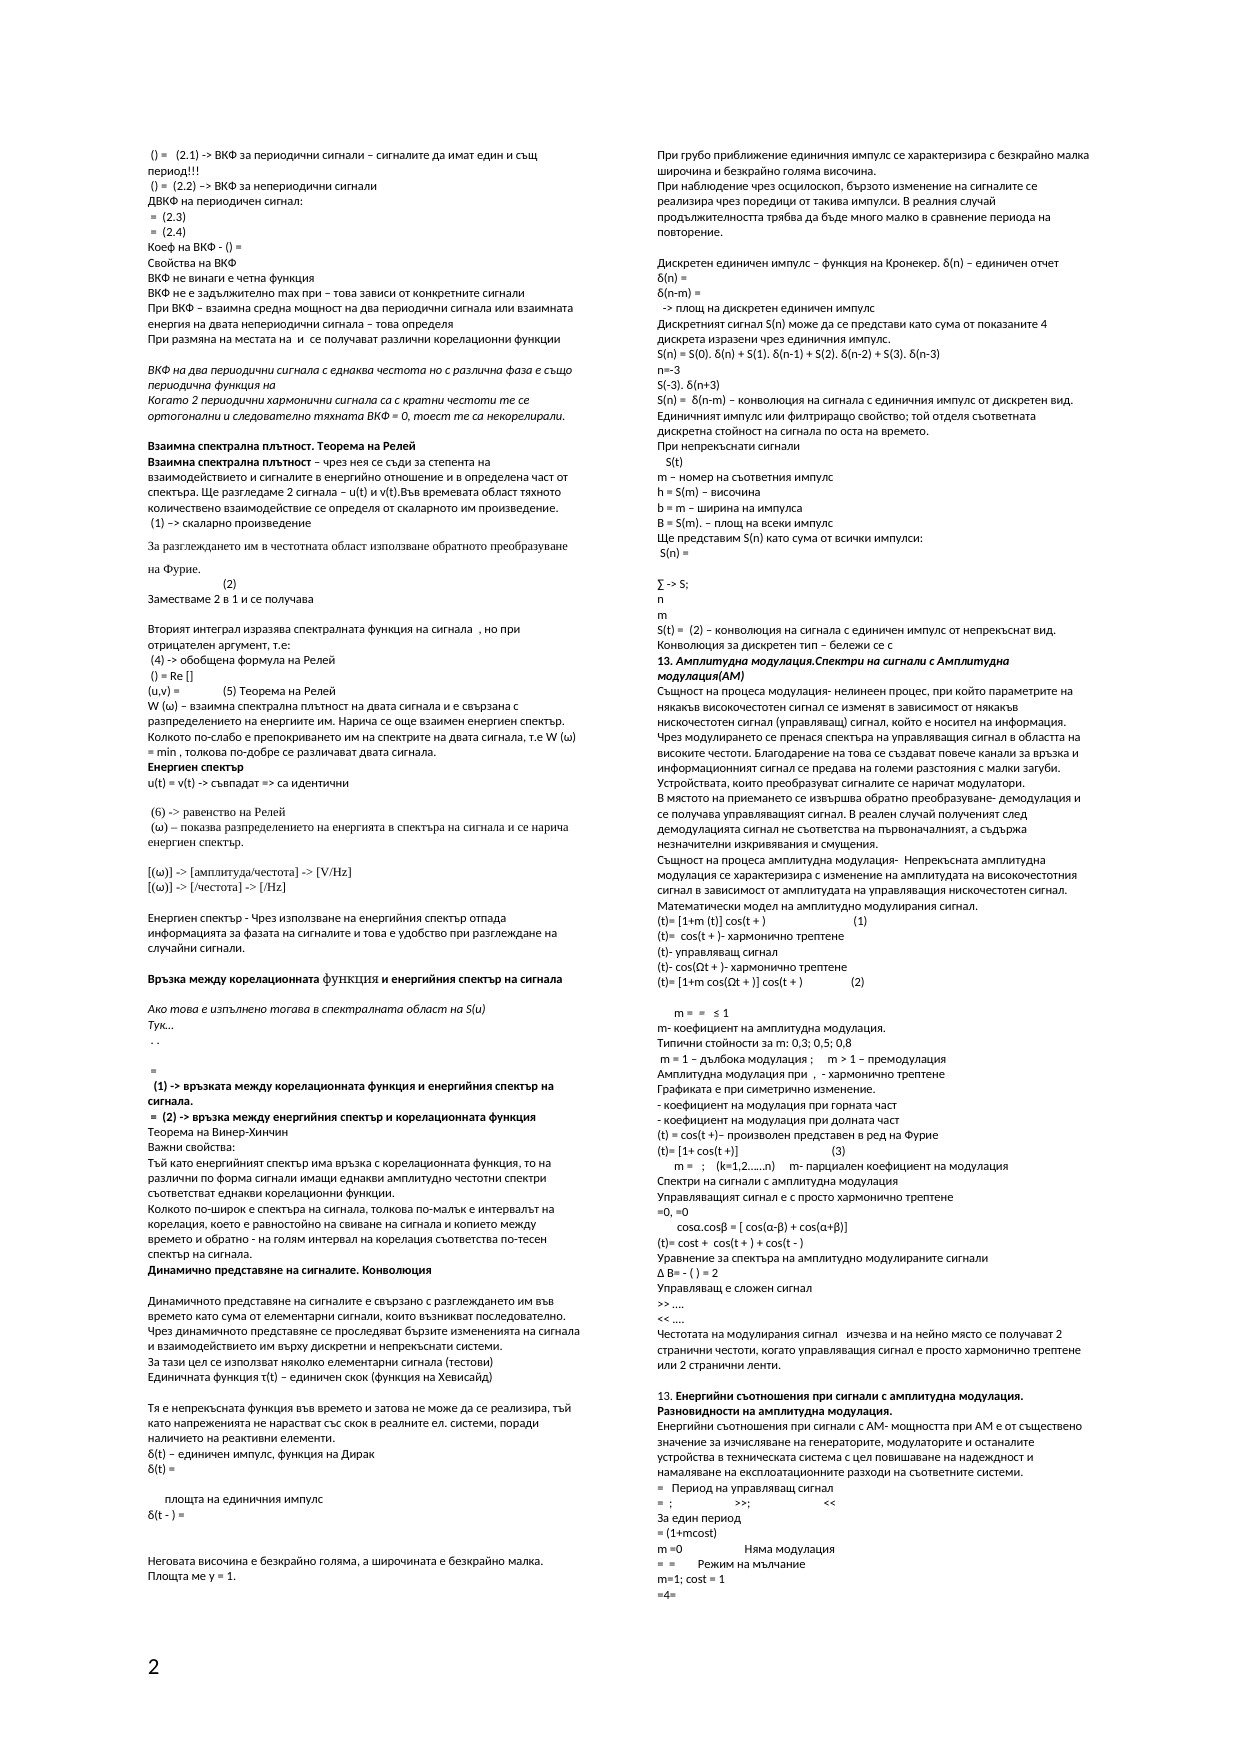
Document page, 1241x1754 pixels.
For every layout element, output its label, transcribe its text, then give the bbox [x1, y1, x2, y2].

text Δ B= - ( ) = 2 [657, 1265, 1093, 1281]
text При грубо приближение единичния импулс се характеризира с безкрайно малка широчина и безкрайно голяма височина. [657, 148, 1093, 178]
text δ(t) = [148, 1461, 583, 1476]
text (t)= [1+m cos(Ωt + )] cos(t + ) (2) [657, 974, 1093, 990]
text cosα.cosβ = [ cos(α-β) + cos(α+β)] [657, 1219, 1093, 1235]
text Взаимна спектрална плътност – чрез нея се съди за степента на взаимодействието и сигналите в енергийно отношение и в определена част от спектъра. Ще разгледаме 2 сигнала – u(t) и v(t).Във времевата област тяхното количествено взаимодействие се определя от скаларното им произведение. [148, 454, 583, 515]
text 13. Амплитудна модулация.Спектри на сигнали с Амплитудна модулация(АМ) [657, 653, 1093, 683]
text При размяна на местата на и се получават различни корелационни функции [148, 331, 583, 362]
text Вторият интеграл изразява спектралната функция на сигнала , но при отрицателен аргумент, т.е: [148, 622, 583, 652]
text = (1+mcost) [657, 1526, 1093, 1541]
text Заместваме 2 в 1 и се получава [148, 591, 583, 606]
text Типични стойности за m: 0,3; 0,5; 0,8 [657, 1036, 1093, 1051]
text (6) -> равенство на Релей [148, 804, 583, 819]
text Дискретният сигнал S(n) може да се представи като сума от показаните 4 дискрета изразени чрез единичния импулс. [657, 316, 1093, 347]
text Динамично представяне на сигналите. Конволюция [148, 1262, 583, 1277]
text S(n) = [657, 546, 1093, 561]
text (t)- cos(Ωt + )- хармонично трептене [657, 959, 1093, 974]
text δ(n) = [657, 270, 1093, 285]
text При наблюдение чрез осцилоскоп, бързото изменение на сигналите се реализира чрез поредици от такива импулси. В реалния случай продължителността трябва да бъде много малко в сравнение периода на повторение. [657, 178, 1093, 239]
text = Период на управляващ сигнал [657, 1480, 1093, 1495]
text ДВКФ на периодичен сигнал: [148, 193, 583, 209]
text = [148, 1063, 583, 1078]
text Спектри на сигнали с амплитудна модулация [657, 1173, 1093, 1189]
text (t)= [1+ cos(t +)] (3) [657, 1143, 1093, 1158]
text Тук… [148, 1017, 583, 1032]
text Единичният импулс или филтриращо свойство; той отделя съответната дискретна стойност на сигнала по оста на времето. [657, 408, 1093, 438]
text h = S(m) – височина [657, 484, 1093, 500]
text Свойства на ВКФ [148, 255, 583, 270]
text [(ω)] -> [амплитуда/честота] -> [V/Hz] [148, 864, 583, 879]
text (t)= cos(t + )- хармонично трептене [657, 928, 1093, 944]
text m = ; (k=1,2……n) m- парциален коефициент на модулация [657, 1158, 1093, 1173]
text - коефициент на модулация при горната част [657, 1097, 1093, 1112]
text m [657, 607, 1093, 622]
text Коеф на ВКФ - () = [148, 239, 583, 255]
text =4= [657, 1587, 1093, 1602]
text В мястото на приемането се извършва обратно преобразуване- демодулация и се получава управляващият сигнал. В реален случай полученият след демодулацията сигнал не съответства на първоначалният, а съдържа незначителни изкривявания и смущения. [657, 791, 1093, 852]
text (t)= [1+m (t)] cos(t + ) (1) [657, 913, 1093, 928]
text Когато 2 периодични хармонични сигнала са с кратни честоти те се ортогонални и следователно тяхната ВКФ = 0, тоест те са некорелирали. [148, 393, 583, 423]
text Динамичното представяне на сигналите е свързано с разглеждането им във времето като сума от елементарни сигнали, които възникват последователно. Чрез динамичното представяне се проследяват бързите измененията на сигнала и взаимодействието им върху дискретни и непрекъснати системи. [148, 1293, 583, 1354]
text ВКФ не е задължително max при – това зависи от конкретните сигнали [148, 285, 583, 301]
text При непрекъснати сигнали [657, 438, 1093, 454]
text = (2.4) [148, 224, 583, 239]
text S(t) [657, 454, 1093, 469]
text >> …. [657, 1296, 1093, 1311]
text δ(t) – единичен импулс, функция на Дирак [148, 1446, 583, 1461]
text За един период [657, 1510, 1093, 1526]
text B = S(m). – площ на всеки импулс [657, 515, 1093, 530]
text (1) –> скаларно произведение [148, 515, 583, 530]
text Същност на процеса амплитудна модулация- Непрекъсната амплитудна модулация се характеризира с изменение на амплитудата на високочестотния сигнал в зависимост от амплитудата на управляващия нискочестотен сигнал. [657, 852, 1093, 898]
text δ(t - ) = [148, 1507, 583, 1522]
text (t)- управляващ сигнал [657, 944, 1093, 959]
text ВКФ на два периодични сигнала с еднаква честота но с различна фаза е също периодична функция на [148, 362, 583, 393]
text Енергиен спектър [148, 759, 583, 775]
text W (ω) – взаимна спектрална плътност на двата сигнала и е свързана с разпределението на енергиите им. Нарича се още взаимен енергиен спектър. [148, 698, 583, 729]
text За тази цел се използват няколко елементарни сигнала (тестови) [148, 1354, 583, 1369]
text Колкото по-слабо е препокриването им на спектрите на двата сигнала, т.е W (ω) = min , толкова по-добре се различават двата сигнала. [148, 729, 583, 759]
text - коефициент на модулация при долната част [657, 1112, 1093, 1128]
text Неговата височина е безкрайно голяма, а широчината е безкрайно малка. Площта ме у = 1. [148, 1553, 583, 1584]
text () = Re [] [148, 668, 583, 683]
text =0, =0 [657, 1204, 1093, 1219]
text δ(n-m) = [657, 285, 1093, 301]
text ∑ -> S; [657, 576, 1093, 592]
text (t)= cost + cos(t + ) + cos(t - ) [657, 1235, 1093, 1250]
text Енергийни съотношения при сигнали с АМ- мощността при АМ е от съществено значение за изчисляване на генераторите, модулаторите и останалите устройства в техническата система с цел повишаване на надеждност и намаляване на експлоатационните разходи на съответните системи. [657, 1418, 1093, 1480]
text m = 1 – дълбока модулация ; m > 1 – премодулация [657, 1051, 1093, 1066]
text () = (2.1) -> ВКФ за периодични сигнали – сигналите да имат един и същ период!!! [148, 148, 583, 178]
text Уравнение за спектъра на амплитудно модулираните сигнали [657, 1250, 1093, 1265]
text (2) [148, 576, 583, 591]
text (4) -> обобщена формула на Релей [148, 652, 583, 668]
text n [657, 592, 1093, 607]
text (1) -> връзката между корелационната функция и енергийния спектър на сигнала. [148, 1078, 583, 1109]
text (u,v) = (5) Теорема на Релей [148, 683, 583, 698]
text Управляващият сигнал е с просто хармонично трептене [657, 1189, 1093, 1204]
text n=-3 [657, 362, 1093, 377]
text m=1; cost = 1 [657, 1572, 1093, 1587]
text Дискретен единичен импулс – функция на Кронекер. δ(n) – единичен отчет [657, 255, 1093, 270]
text m = = ≤ 1 [657, 1005, 1093, 1020]
text Математически модел на амплитудно модулирания сигнал. [657, 898, 1093, 913]
text S(t) = (2) – конволюция на сигнала с единичен импулс от непрекъснат вид. [657, 622, 1093, 638]
text Взаимна спектрална плътност. Теорема на Релей [148, 438, 583, 454]
text Единичната функция τ(t) – единичен скок (функция на Хевисайд) [148, 1369, 583, 1384]
text Същност на процеса модулация- нелинеен процес, при който параметрите на някакъв високочестотен сигнал се изменят в зависимост от някакъв нискочестотен сигнал (управляващ) сигнал, който е носител на информация. Чрез модулирането се пренася спектъра на управляващия сигнал в областта на високите честоти. Благодарение на това се създават повече канали за връзка и информационният сигнал се предава на големи разстояния с малки загуби. Устройствата, които преобразуват сигналите се наричат модулатори. [657, 683, 1093, 791]
text m- коефициент на амплитудна модулация. [657, 1020, 1093, 1036]
text Връзка между корелационната функция и енергийния спектър на сигнала [148, 971, 583, 986]
text m =0 Няма модулация [657, 1541, 1093, 1556]
text Колкото по-широк е спектъра на сигнала, толкова по-малък е интервалът на корелация, което е равностойно на свиване на сигнала и копието между времето и обратно - на голям интервал на корелация съответства по-тесен спектър на сигнала. [148, 1201, 583, 1262]
text S(n) = S(0). δ(n) + S(1). δ(n-1) + S(2). δ(n-2) + S(3). δ(n-3) [657, 347, 1093, 362]
text = (2) -> връзка между енергийния спектър и корелационната функция [148, 1109, 583, 1124]
text Важни свойства: [148, 1139, 583, 1155]
text При ВКФ – взаимна средна мощност на два периодични сигнала или взаимната енергия на двата непериодични сигнала – това определя [148, 301, 583, 331]
text = (2.3) [148, 209, 583, 224]
text () = (2.2) –> ВКФ за непериодични сигнали [148, 178, 583, 193]
text Конволюция за дискретен тип – бележи се с [657, 638, 1093, 653]
text 13. Енергийни съотношения при сигнали с амплитудна модулация. Разновидности на амплитудна модулация. [657, 1388, 1093, 1418]
text = = Режим на мълчание [657, 1556, 1093, 1572]
text Теорема на Винер-Хинчин [148, 1124, 583, 1139]
text ВКФ не винаги е четна функция [148, 270, 583, 285]
text -> площ на дискретен единичен импулс [657, 301, 1093, 316]
text Ще представим S(n) като сума от всички импулси: [657, 530, 1093, 546]
text Тя е непрекъсната функция във времето и затова не може да се реализира, тъй като напреженията не нарастват със скок в реалните ел. системи, поради наличието на реактивни елементи. [148, 1400, 583, 1446]
text За разглеждането им в честотната област използване обратното преобразуване на Фурие. [148, 530, 583, 576]
text b = m – ширина на импулса [657, 500, 1093, 515]
text m – номер на съответния импулс [657, 469, 1093, 484]
text Амплитудна модулация при , - хармонично трептене [657, 1066, 1093, 1082]
text [(ω)] -> [/честота] -> [/Hz] [148, 879, 583, 894]
text << .… [657, 1311, 1093, 1327]
text Енергиен спектър - Чрез използване на енергийния спектър отпада информацията за фазата на сигналите и това е удобство при разглеждане на случайни сигнали. [148, 910, 583, 956]
text Честотата на модулирания сигнал изчезва и на нейно място се получават 2 странични честоти, когато управляващия сигнал е просто хармонично трептене или 2 странични ленти. [657, 1327, 1093, 1373]
text Ако това е изпълнено тогава в спектралната област на S(u) [148, 1002, 583, 1017]
text Тъй като енергийният спектър има връзка с корелационната функция, то на различни по форма сигнали имащи еднакви амплитудно честотни спектри съответстват еднакви корелационни функции. [148, 1155, 583, 1201]
text . . [148, 1032, 583, 1048]
text Управляващ е сложен сигнал [657, 1281, 1093, 1296]
text S(n) = δ(n-m) – конволюция на сигнала с единичния импулс от дискретен вид. [657, 393, 1093, 408]
text площта на единичния импулс [148, 1492, 583, 1507]
text Графиката е при симетрично изменение. [657, 1082, 1093, 1097]
text (ω) – показва разпределението на енергията в спектъра на сигнала и се нарича енергиен спектър. [148, 819, 583, 849]
text S(-3). δ(n+3) [657, 377, 1093, 393]
text (t) = cos(t +)– произволен представен в ред на Фурие [657, 1128, 1093, 1143]
text = ; >>; << [657, 1495, 1093, 1510]
text u(t) = v(t) -> съвпадат => са идентични [148, 775, 583, 790]
